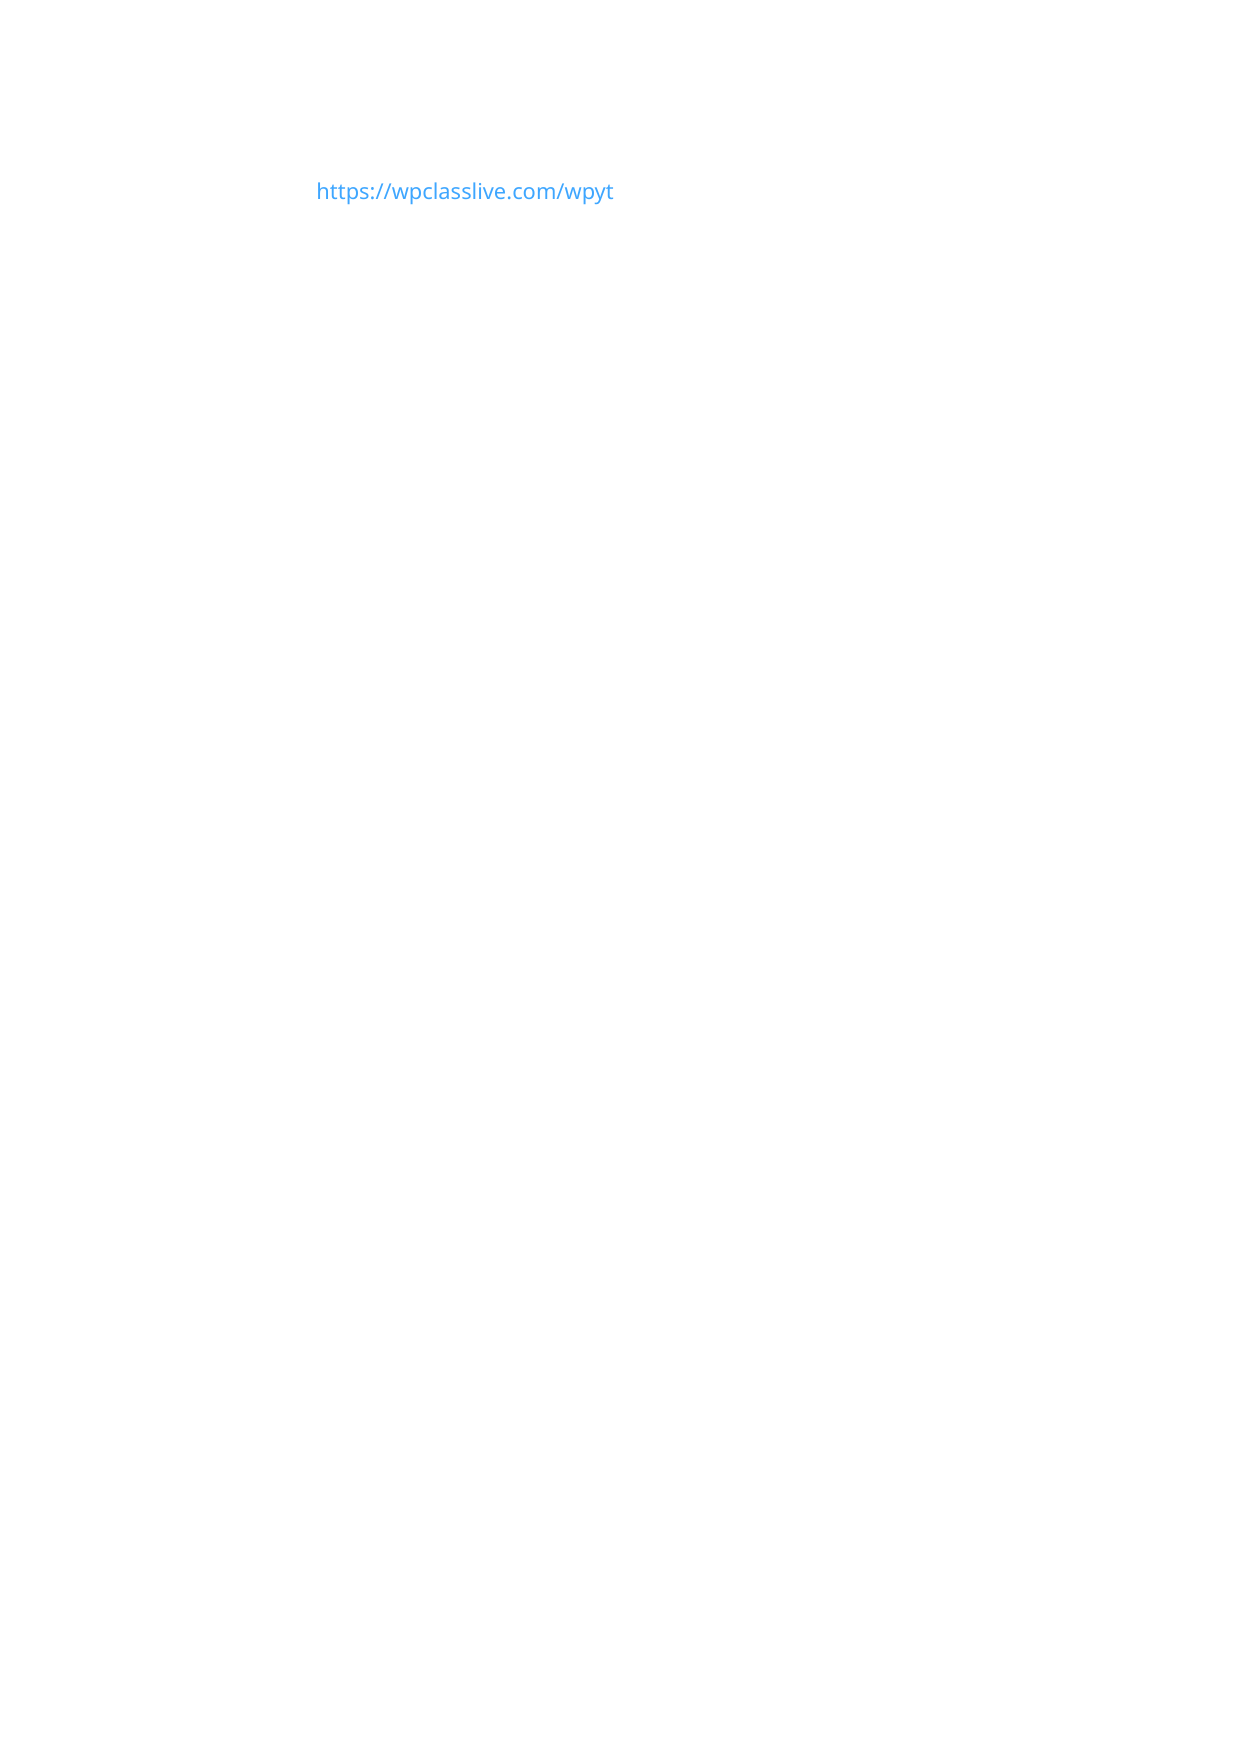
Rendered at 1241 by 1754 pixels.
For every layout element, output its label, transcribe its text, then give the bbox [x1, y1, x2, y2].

text Coupon Code: SADDAM7 Send the snapshot to this email: dnd.pagebuilder@gmail.com 14 Days WordPress Course: https://wpclasslive.com/wpyt [118, 147, 1122, 205]
